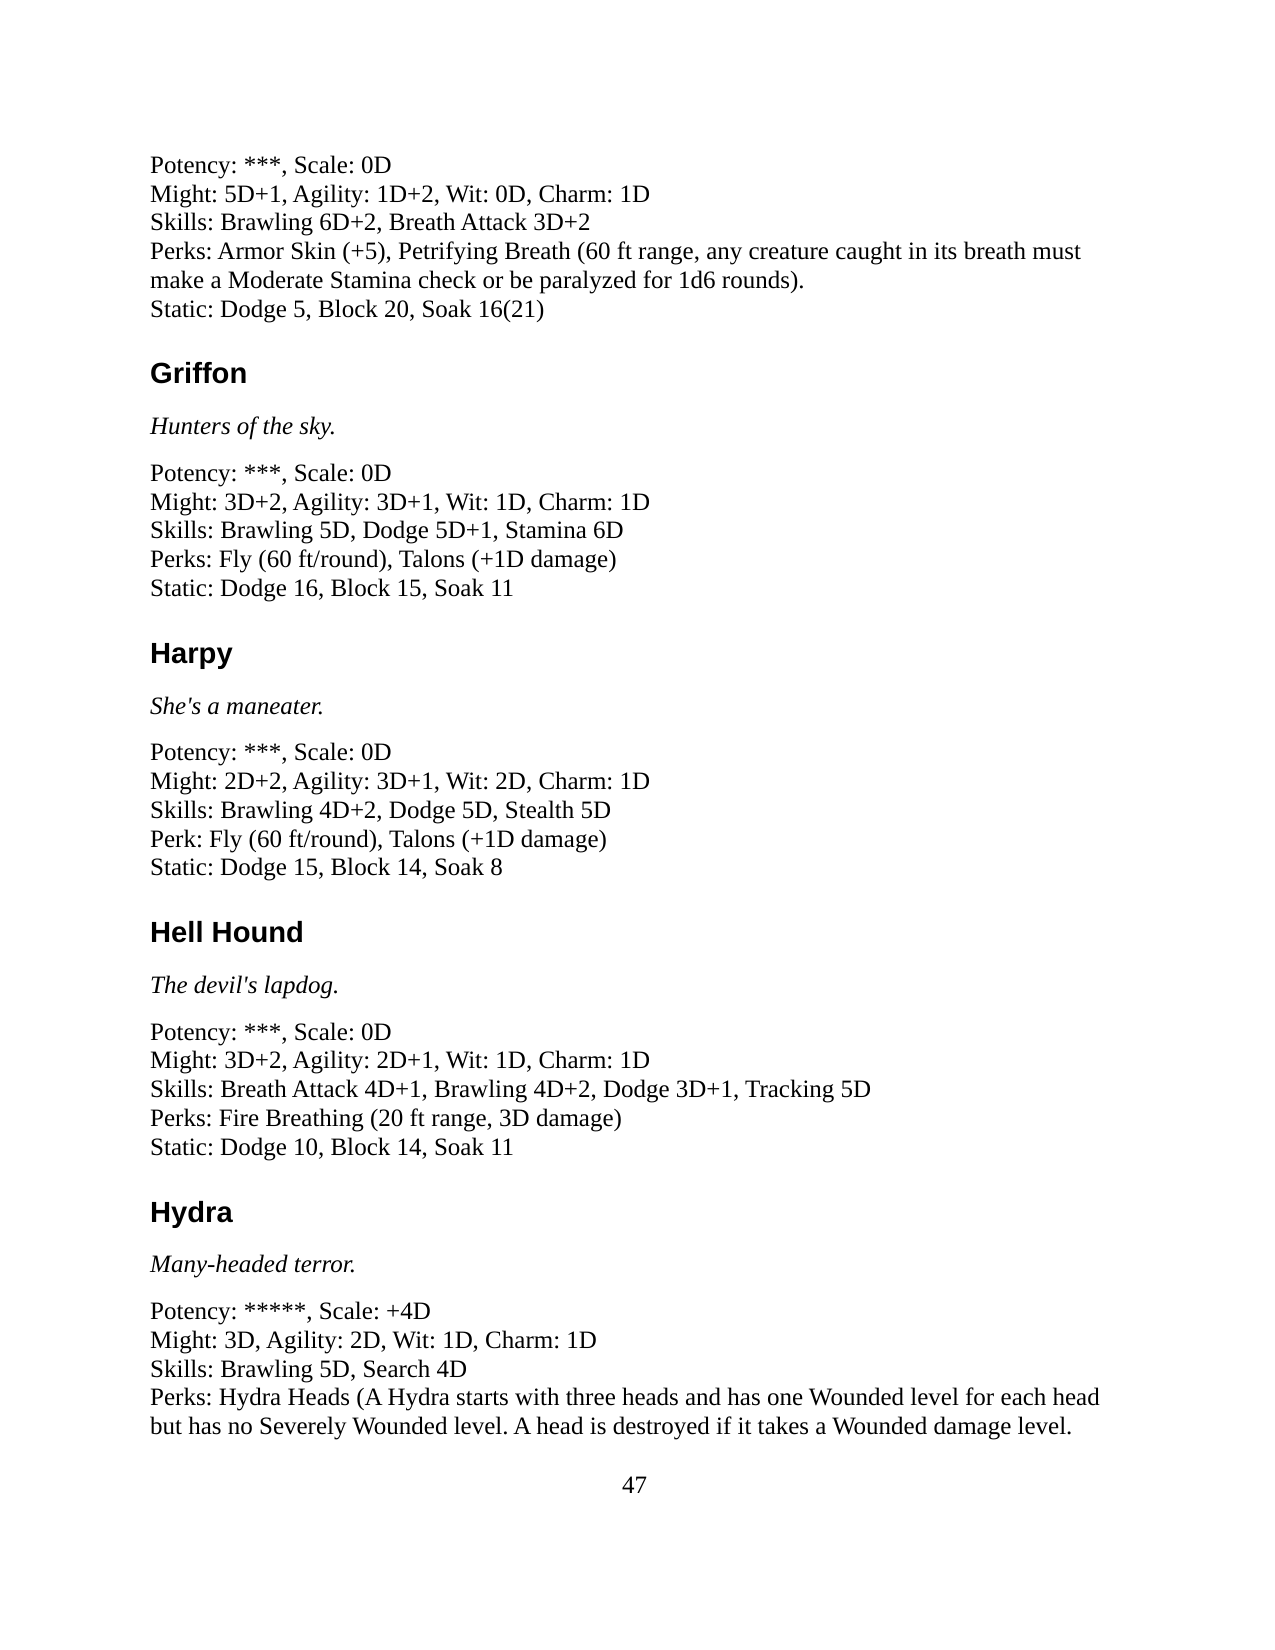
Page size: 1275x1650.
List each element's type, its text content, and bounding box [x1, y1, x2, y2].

text Many-headed terror. [150, 1249, 1125, 1278]
subtitle Hell Hound [150, 915, 1125, 949]
text Potency: *****, Scale: +4D Might: 3D, Agility: 2D, Wit: 1D, Charm: 1D Skills: Brawling 5D, Search 4D Perks: Hydra Heads (A Hydra starts with three heads and has one Wounded level for each head but has no Severely Wounded level. A head is destroyed if it takes a Wounded damage level. [150, 1296, 1125, 1440]
subtitle Griffon [150, 356, 1125, 390]
text Hunters of the sky. [150, 411, 1125, 440]
text The devil's lapdog. [150, 970, 1125, 999]
text Potency: ***, Scale: 0D Might: 2D+2, Agility: 3D+1, Wit: 2D, Charm: 1D Skills: Brawling 4D+2, Dodge 5D, Stealth 5D Perk: Fly (60 ft/round), Talons (+1D damage) Static: Dodge 15, Block 14, Soak 8 [150, 737, 1125, 881]
subtitle Hydra [150, 1194, 1125, 1228]
text Potency: ***, Scale: 0D Might: 3D+2, Agility: 2D+1, Wit: 1D, Charm: 1D Skills: Breath Attack 4D+1, Brawling 4D+2, Dodge 3D+1, Tracking 5D Perks: Fire Breathing (20 ft range, 3D damage) Static: Dodge 10, Block 14, Soak 11 [150, 1017, 1125, 1161]
text Potency: ***, Scale: 0D Might: 5D+1, Agility: 1D+2, Wit: 0D, Charm: 1D Skills: Brawling 6D+2, Breath Attack 3D+2 Perks: Armor Skin (+5), Petrifying Breath (60 ft range, any creature caught in its breath must make a Moderate Stamina check or be paralyzed for 1d6 rounds). Static: Dodge 5, Block 20, Soak 16(21) [150, 150, 1125, 322]
text She's a maneater. [150, 691, 1125, 719]
subtitle Harpy [150, 636, 1125, 669]
text Potency: ***, Scale: 0D Might: 3D+2, Agility: 3D+1, Wit: 1D, Charm: 1D Skills: Brawling 5D, Dodge 5D+1, Stamina 6D Perks: Fly (60 ft/round), Talons (+1D damage) Static: Dodge 16, Block 15, Soak 11 [150, 458, 1125, 602]
